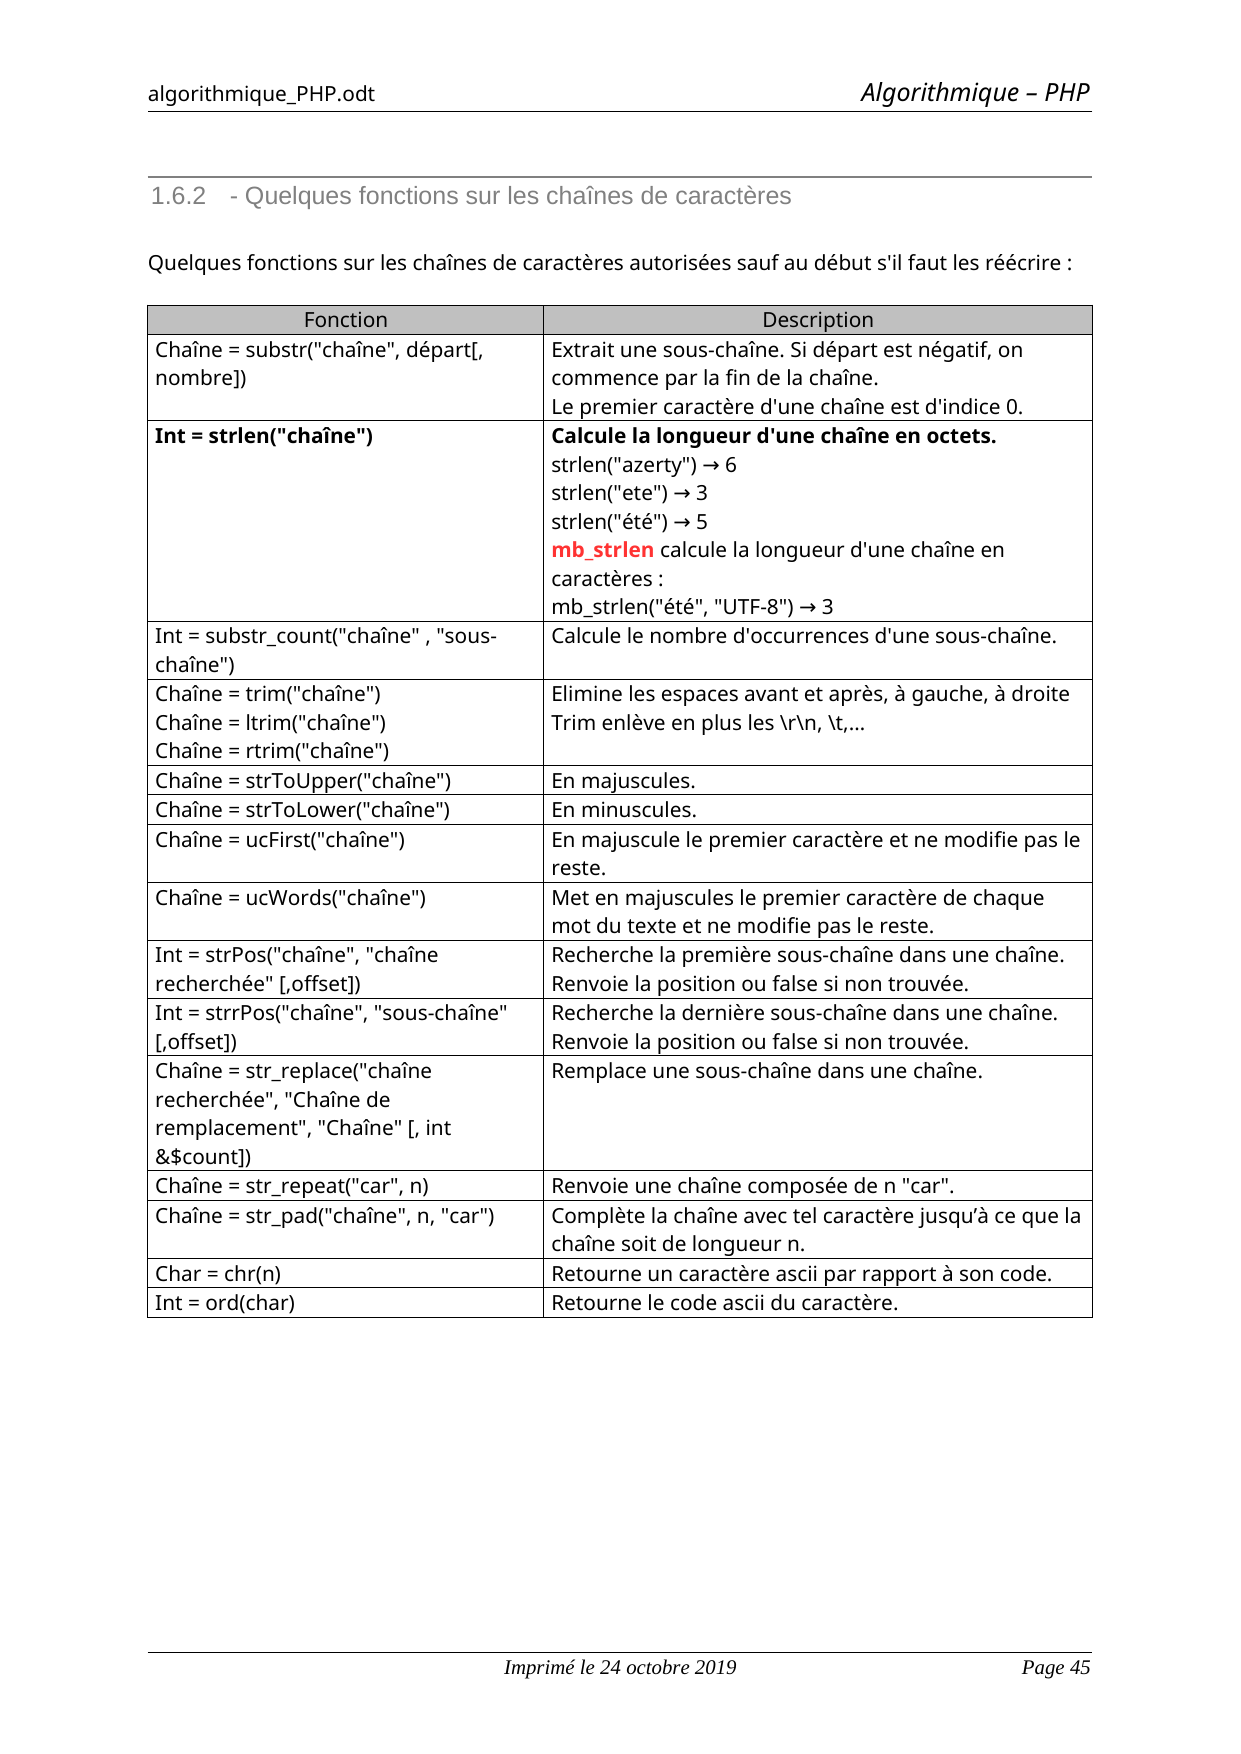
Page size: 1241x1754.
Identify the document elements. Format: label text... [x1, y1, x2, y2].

table_cell Chaîne = trim("chaîne") Chaîne = ltrim("chaîne") Chaîne = rtrim("chaîne") [148, 680, 543, 765]
table_cell Chaîne = strToLower("chaîne") [148, 795, 543, 824]
text Quelques fonctions sur les chaînes de caractères autorisées sauf au début s'il faut les réécrire : [148, 248, 1092, 276]
table_cell En majuscule le premier caractère et ne modifie pas le reste. [544, 825, 1092, 882]
table_cell Chaîne = ucFirst("chaîne") [148, 825, 543, 882]
table_cell Char = chr(n) [148, 1259, 543, 1287]
table_cell Int = substr_count("chaîne" , "sous-chaîne") [148, 622, 543, 678]
table_cell Int = strPos("chaîne", "chaîne recherchée" [,offset]) [148, 941, 543, 997]
table_header Description [544, 306, 1092, 334]
table_cell En minuscules. [544, 795, 1092, 824]
table_cell Chaîne = str_pad("chaîne", n, "car") [148, 1201, 543, 1258]
table_cell Recherche la première sous-chaîne dans une chaîne. Renvoie la position ou false si non trouvée. [544, 941, 1092, 997]
table_cell Chaîne = strToUpper("chaîne") [148, 766, 543, 794]
table_cell Int = strrPos("chaîne", "sous-chaîne" [,offset]) [148, 999, 543, 1055]
subtitle - Quelques fonctions sur les chaînes de caractères [148, 178, 1092, 213]
table_cell Int = strlen("chaîne") [148, 421, 543, 621]
table_cell Chaîne = str_repeat("car", n) [148, 1171, 543, 1200]
table_cell En majuscules. [544, 766, 1092, 794]
table_cell Met en majuscules le premier caractère de chaque mot du texte et ne modifie pas le reste. [544, 883, 1092, 939]
table_cell Chaîne = substr("chaîne", départ[, nombre]) [148, 335, 543, 420]
table_cell Calcule le nombre d'occurrences d'une sous-chaîne. [544, 622, 1092, 678]
table_cell Retourne un caractère ascii par rapport à son code. [544, 1259, 1092, 1287]
table_cell Int = ord(char) [148, 1288, 543, 1317]
table_cell Renvoie une chaîne composée de n "car". [544, 1171, 1092, 1200]
table_cell Recherche la dernière sous-chaîne dans une chaîne. Renvoie la position ou false si non trouvée. [544, 999, 1092, 1055]
table_cell Remplace une sous-chaîne dans une chaîne. [544, 1056, 1092, 1170]
table_cell Elimine les espaces avant et après, à gauche, à droite Trim enlève en plus les \r\n, \t,… [544, 680, 1092, 765]
table_cell Complète la chaîne avec tel caractère jusqu’à ce que la chaîne soit de longueur n. [544, 1201, 1092, 1258]
table_header Fonction [148, 306, 543, 334]
table_cell Chaîne = ucWords("chaîne") [148, 883, 543, 939]
table_cell Retourne le code ascii du caractère. [544, 1288, 1092, 1317]
table_cell Extrait une sous-chaîne. Si départ est négatif, on commence par la fin de la chaîne. Le premier caractère d'une chaîne est d'indice 0. [544, 335, 1092, 420]
table_cell Chaîne = str_replace("chaîne recherchée", "Chaîne de remplacement", "Chaîne" [, int &$count]) [148, 1056, 543, 1170]
table_cell Calcule la longueur d'une chaîne en octets. strlen("azerty") → 6 strlen("ete") → 3 strlen("été") → 5 mb_strlen calcule la longueur d'une chaîne en caractères : mb_strlen("été", "UTF-8") → 3 [544, 421, 1092, 621]
